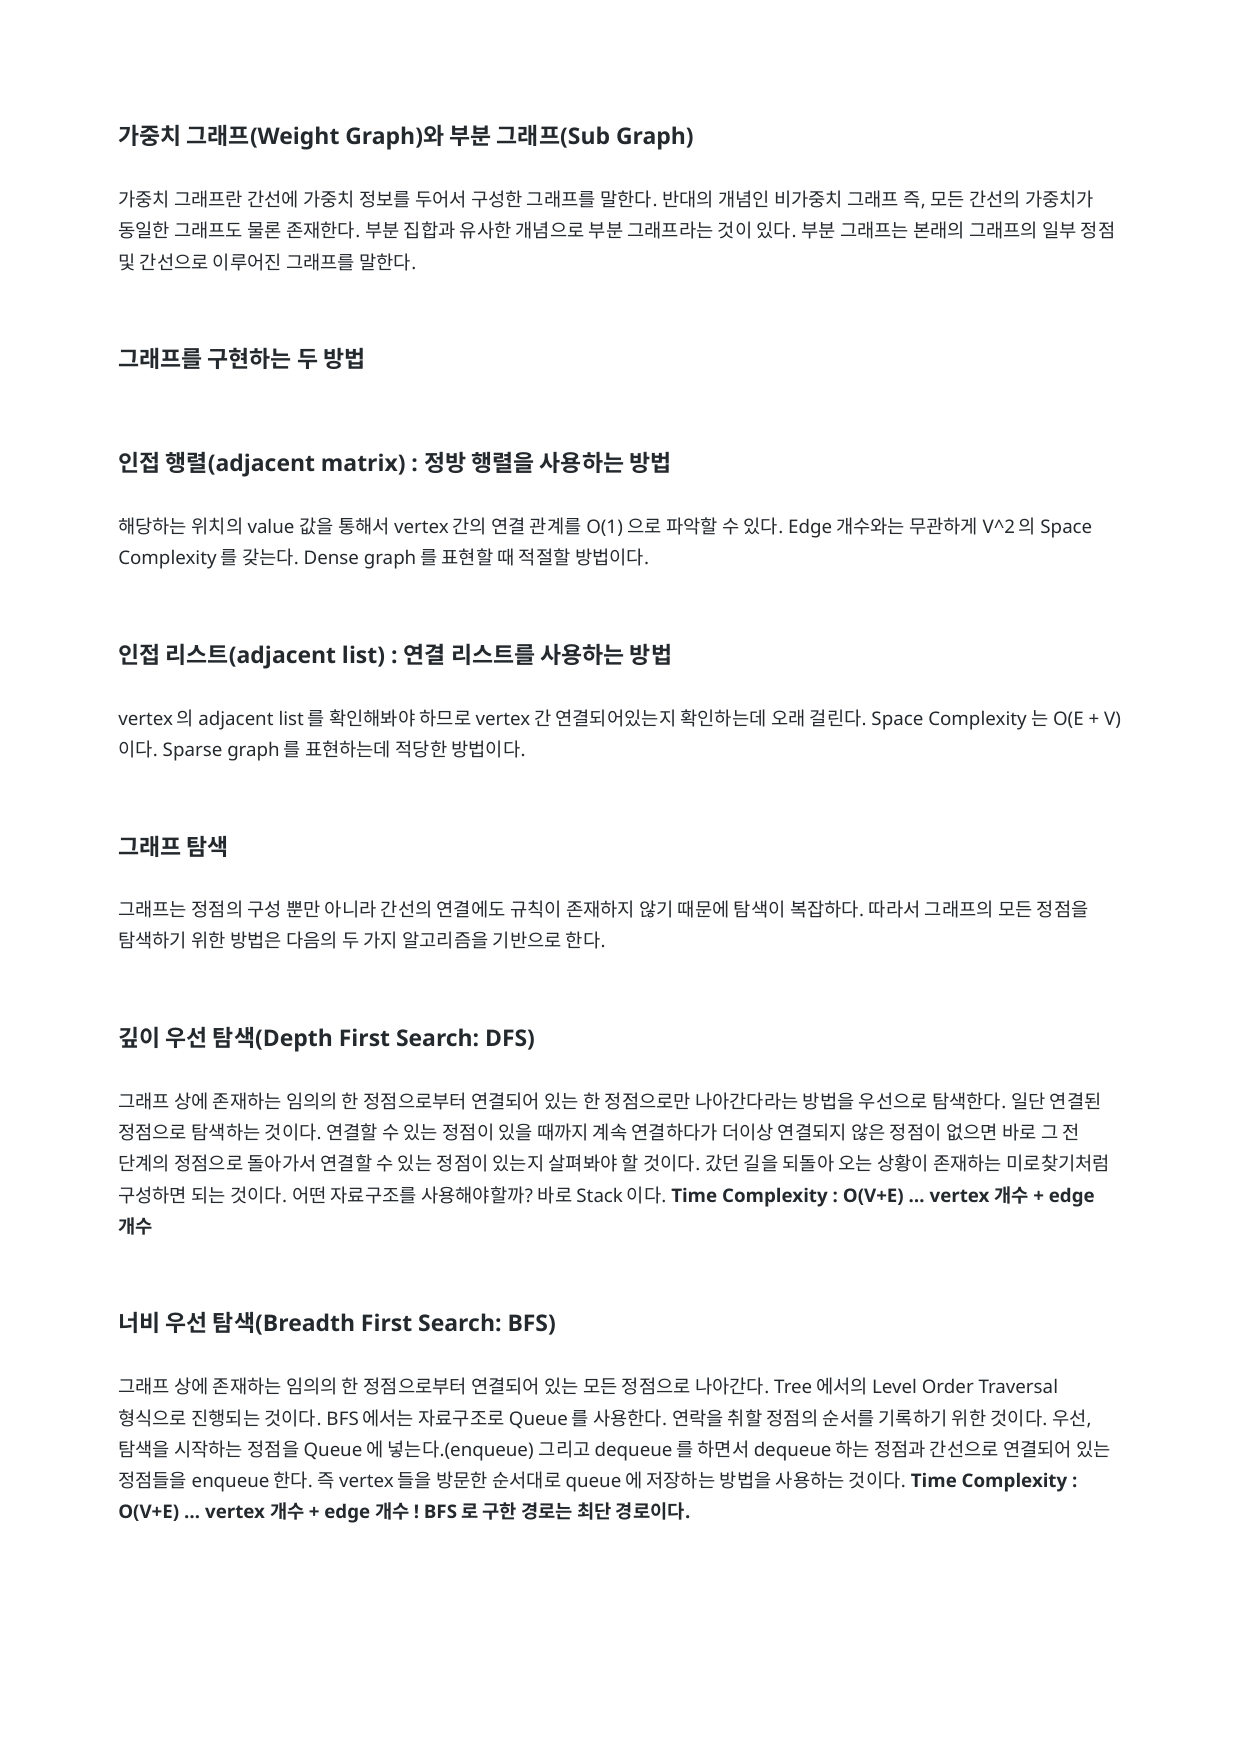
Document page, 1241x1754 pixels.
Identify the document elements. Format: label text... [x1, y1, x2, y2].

subtitle 인접 리스트(adjacent list) : 연결 리스트를 사용하는 방법 [118, 637, 1122, 670]
text 그래프 상에 존재하는 임의의 한 정점으로부터 연결되어 있는 한 정점으로만 나아간다라는 방법을 우선으로 탐색한다. 일단 연결된 정점으로 탐색하는 것이다. 연결할 수 있는 정점이 있을 때까지 계속 연결하다가 더이상 연결되지 않은 정점이 없으면 바로 그 전 단계의 정점으로 돌아가서 연결할 수 있는 정점이 있는지 살펴봐야 할 것이다. 갔던 길을 되돌아 오는 상황이 존재하는 미로찾기처럼 구성하면 되는 것이다. 어떤 자료구조를 사용해야할까? 바로 Stack이다. Time Complexity : O(V+E) … vertex 개수 + edge 개수 [118, 1086, 1122, 1239]
text 그래프는 정점의 구성 뿐만 아니라 간선의 연결에도 규칙이 존재하지 않기 때문에 탐색이 복잡하다. 따라서 그래프의 모든 정점을 탐색하기 위한 방법은 다음의 두 가지 알고리즘을 기반으로 한다. [118, 895, 1122, 953]
subtitle 인접 행렬(adjacent matrix) : 정방 행렬을 사용하는 방법 [118, 445, 1122, 478]
text vertex의 adjacent list를 확인해봐야 하므로 vertex간 연결되어있는지 확인하는데 오래 걸린다. Space Complexity 는 O(E + V)이다. Sparse graph를 표현하는데 적당한 방법이다. [118, 703, 1122, 762]
subtitle 가중치 그래프(Weight Graph)와 부분 그래프(Sub Graph) [118, 118, 1122, 151]
subtitle 그래프 탐색 [118, 828, 1122, 862]
text 그래프 상에 존재하는 임의의 한 정점으로부터 연결되어 있는 모든 정점으로 나아간다. Tree에서의 Level Order Traversal 형식으로 진행되는 것이다. BFS에서는 자료구조로 Queue를 사용한다. 연락을 취할 정점의 순서를 기록하기 위한 것이다. 우선, 탐색을 시작하는 정점을 Queue에 넣는다.(enqueue) 그리고 dequeue를 하면서 dequeue하는 정점과 간선으로 연결되어 있는 정점들을 enqueue한다. 즉 vertex들을 방문한 순서대로 queue에 저장하는 방법을 사용하는 것이다. Time Complexity : O(V+E) … vertex 개수 + edge 개수 ! BFS로 구한 경로는 최단 경로이다. [118, 1372, 1122, 1524]
subtitle 깊이 우선 탐색(Depth First Search: DFS) [118, 1020, 1122, 1053]
text 가중치 그래프란 간선에 가중치 정보를 두어서 구성한 그래프를 말한다. 반대의 개념인 비가중치 그래프 즉, 모든 간선의 가중치가 동일한 그래프도 물론 존재한다. 부분 집합과 유사한 개념으로 부분 그래프라는 것이 있다. 부분 그래프는 본래의 그래프의 일부 정점 및 간선으로 이루어진 그래프를 말한다. [118, 185, 1122, 274]
subtitle 그래프를 구현하는 두 방법 [118, 341, 1122, 374]
subtitle 너비 우선 탐색(Breadth First Search: BFS) [118, 1305, 1122, 1338]
text 해당하는 위치의 value 값을 통해서 vertex간의 연결 관계를 O(1) 으로 파악할 수 있다. Edge개수와는 무관하게 V^2의 Space Complexity를 갖는다. Dense graph를 표현할 때 적절할 방법이다. [118, 512, 1122, 570]
